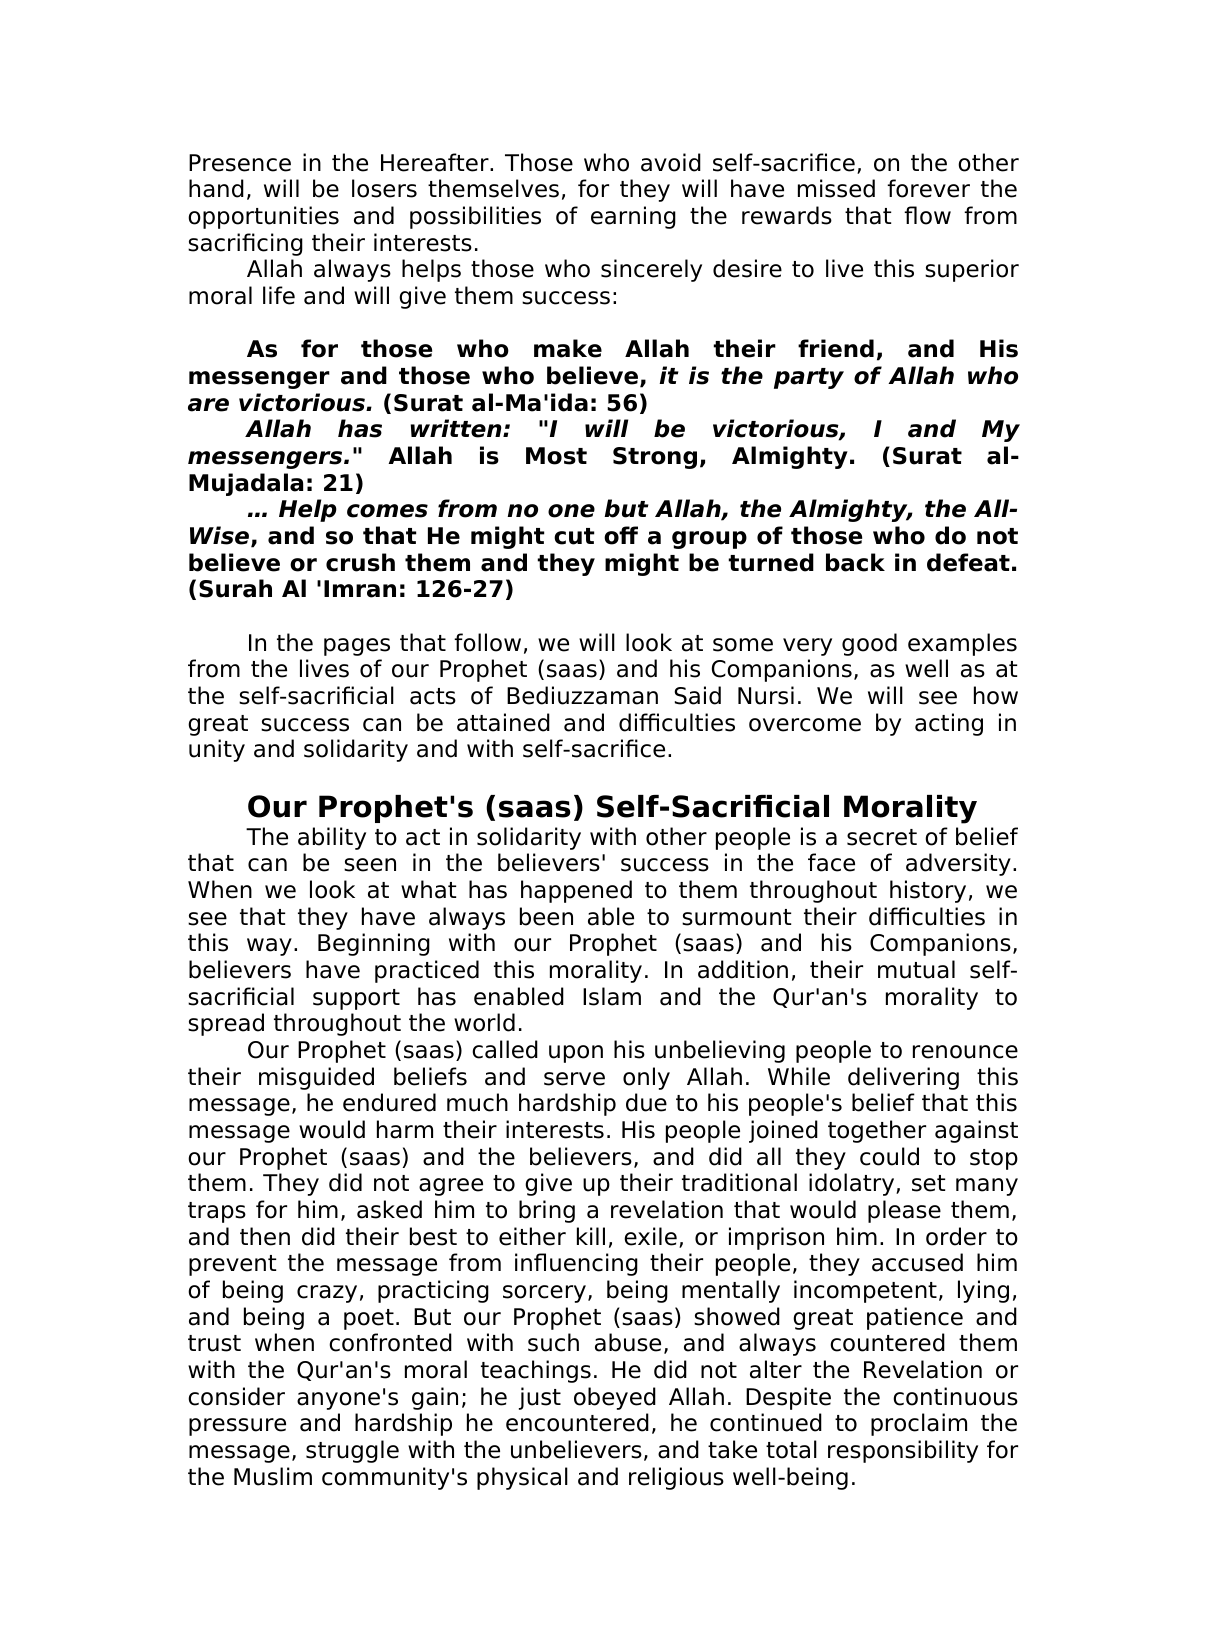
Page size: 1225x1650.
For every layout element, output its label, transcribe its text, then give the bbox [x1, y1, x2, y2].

text Our Prophet's (saas) Self-Sacrificial Morality [187, 790, 1020, 824]
text The ability to act in solidarity with other people is a secret of belief that can be seen in the believers' success in the face of adversity. When we look at what has happened to them throughout history, we see that they have always been able to surmount their difficulties in this way. Beginning with our Prophet (saas) and his Companions, believers have practiced this morality. In addition, their mutual self-sacrificial support has enabled Islam and the Qur'an's morality to spread throughout the world. [187, 824, 1020, 1037]
text Allah always helps those who sincerely desire to live this superior moral life and will give them success: [187, 257, 1020, 310]
text Presence in the Hereafter. Those who avoid self-sacrifice, on the other hand, will be losers themselves, for they will have missed forever the opportunities and possibilities of earning the rewards that flow from sacrificing their interests. [187, 150, 1020, 257]
text Our Prophet (saas) called upon his unbelieving people to renounce their misguided beliefs and serve only Allah. While delivering this message, he endured much hardship due to his people's belief that this message would harm their interests. His people joined together against our Prophet (saas) and the believers, and did all they could to stop them. They did not agree to give up their traditional idolatry, set many traps for him, asked him to bring a revelation that would please them, and then did their best to either kill, exile, or imprison him. In order to prevent the message from influencing their people, they accused him of being crazy, practicing sorcery, being mentally incompetent, lying, and being a poet. But our Prophet (saas) showed great patience and trust when confronted with such abuse, and always countered them with the Qur'an's moral teachings. He did not alter the Revelation or consider anyone's gain; he just obeyed Allah. Despite the continuous pressure and hardship he encountered, he continued to proclaim the message, struggle with the unbelievers, and take total responsibility for the Muslim community's physical and religious well-being. [187, 1037, 1020, 1491]
text … Help comes from no one but Allah, the Almighty, the All-Wise, and so that He might cut off a group of those who do not believe or crush them and they might be turned back in defeat. (Surah Al 'Imran: 126-27) [187, 497, 1020, 603]
text As for those who make Allah their friend, and His messenger and those who believe, it is the party of Allah who are victorious. (Surat al-Ma'ida: 56) [187, 337, 1020, 417]
text Allah has written: "I will be victorious, I and My messengers." Allah is Most Strong, Almighty. (Surat al-Mujadala: 21) [187, 417, 1020, 497]
text In the pages that follow, we will look at some very good examples from the lives of our Prophet (saas) and his Companions, as well as at the self-sacrificial acts of Bediuzzaman Said Nursi. We will see how great success can be attained and difficulties overcome by acting in unity and solidarity and with self-sacrifice. [187, 630, 1020, 763]
